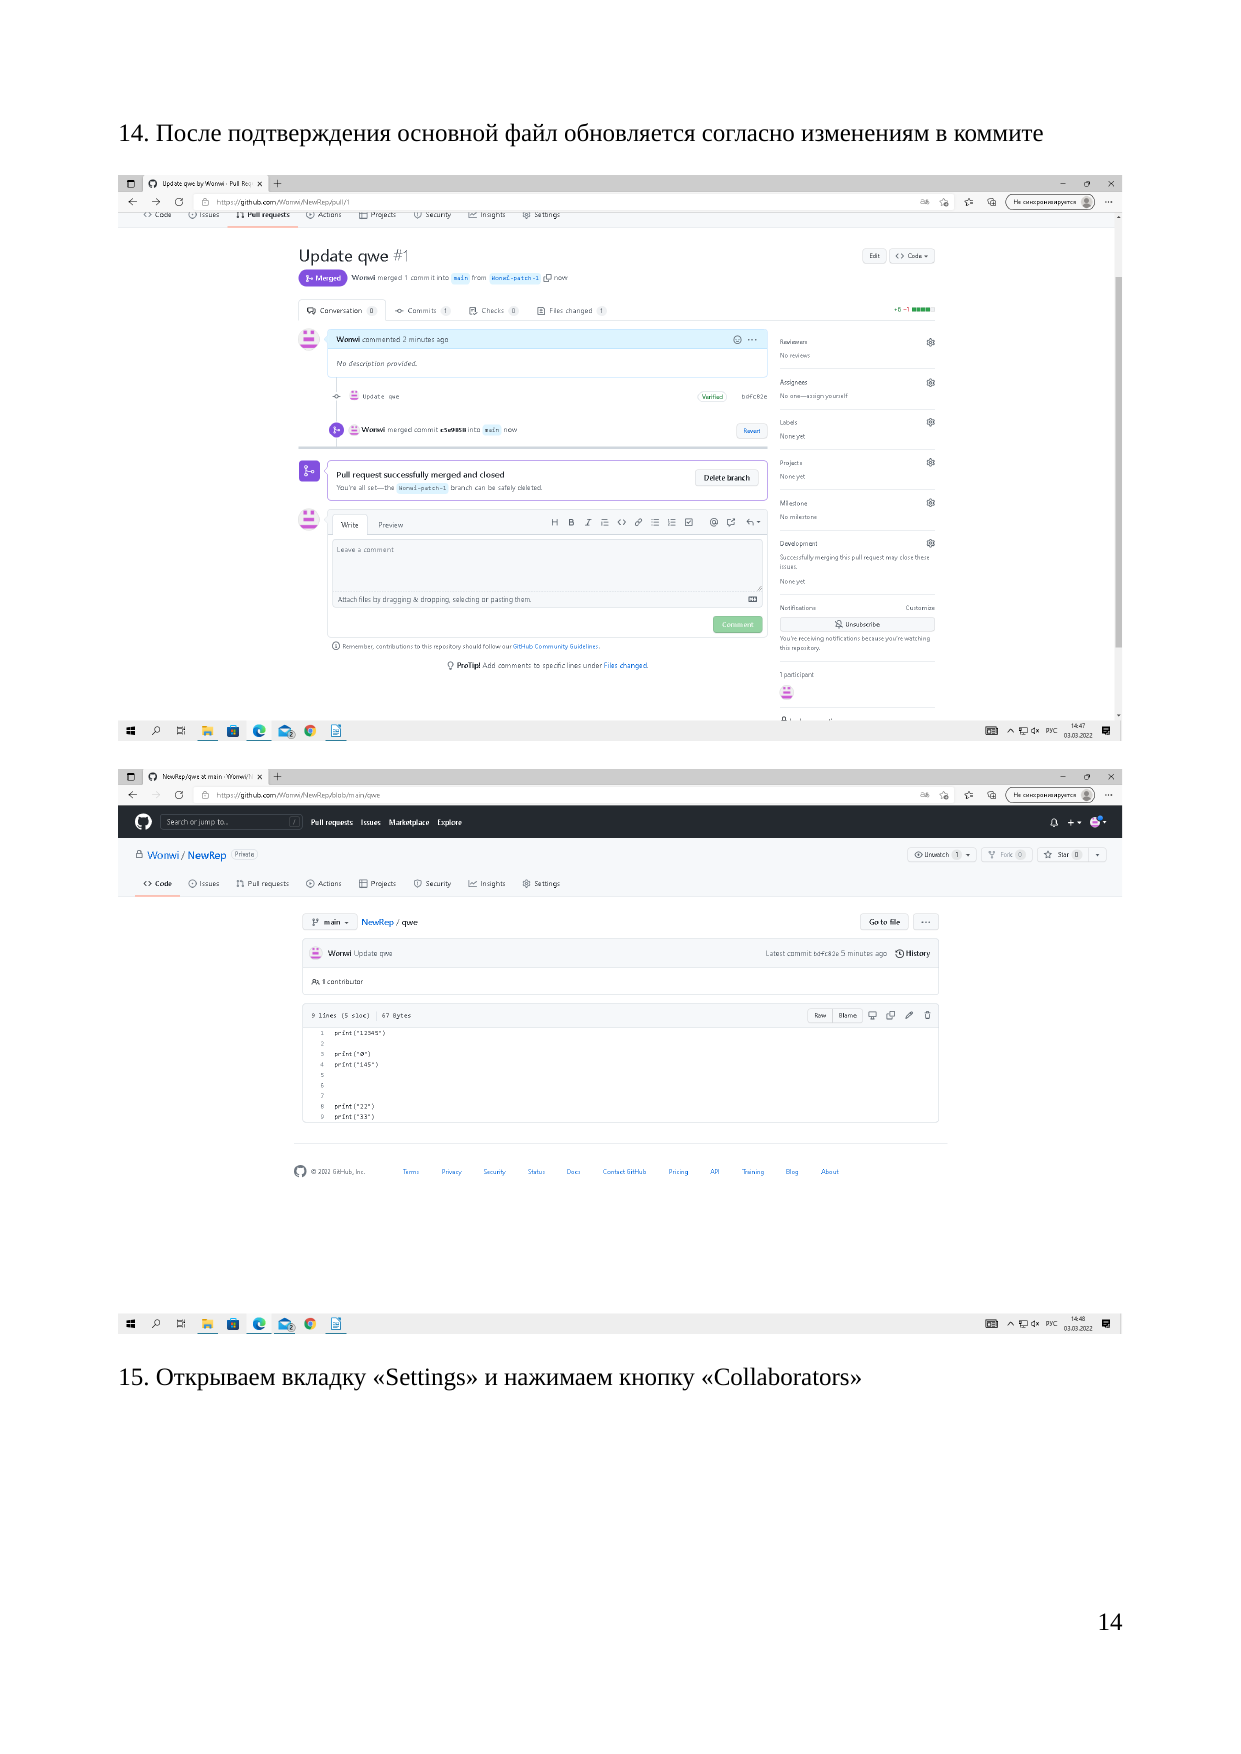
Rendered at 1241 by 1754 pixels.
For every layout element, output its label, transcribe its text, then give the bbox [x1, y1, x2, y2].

text 14. После подтверждения основной файл обновляется согласно изменениям в коммите [118, 118, 1122, 147]
text 15. Открываем вкладку «Settings» и нажимаем кнопку «Collaborators» [118, 1362, 1122, 1391]
picture [118, 769, 1123, 1334]
picture [118, 175, 1123, 741]
